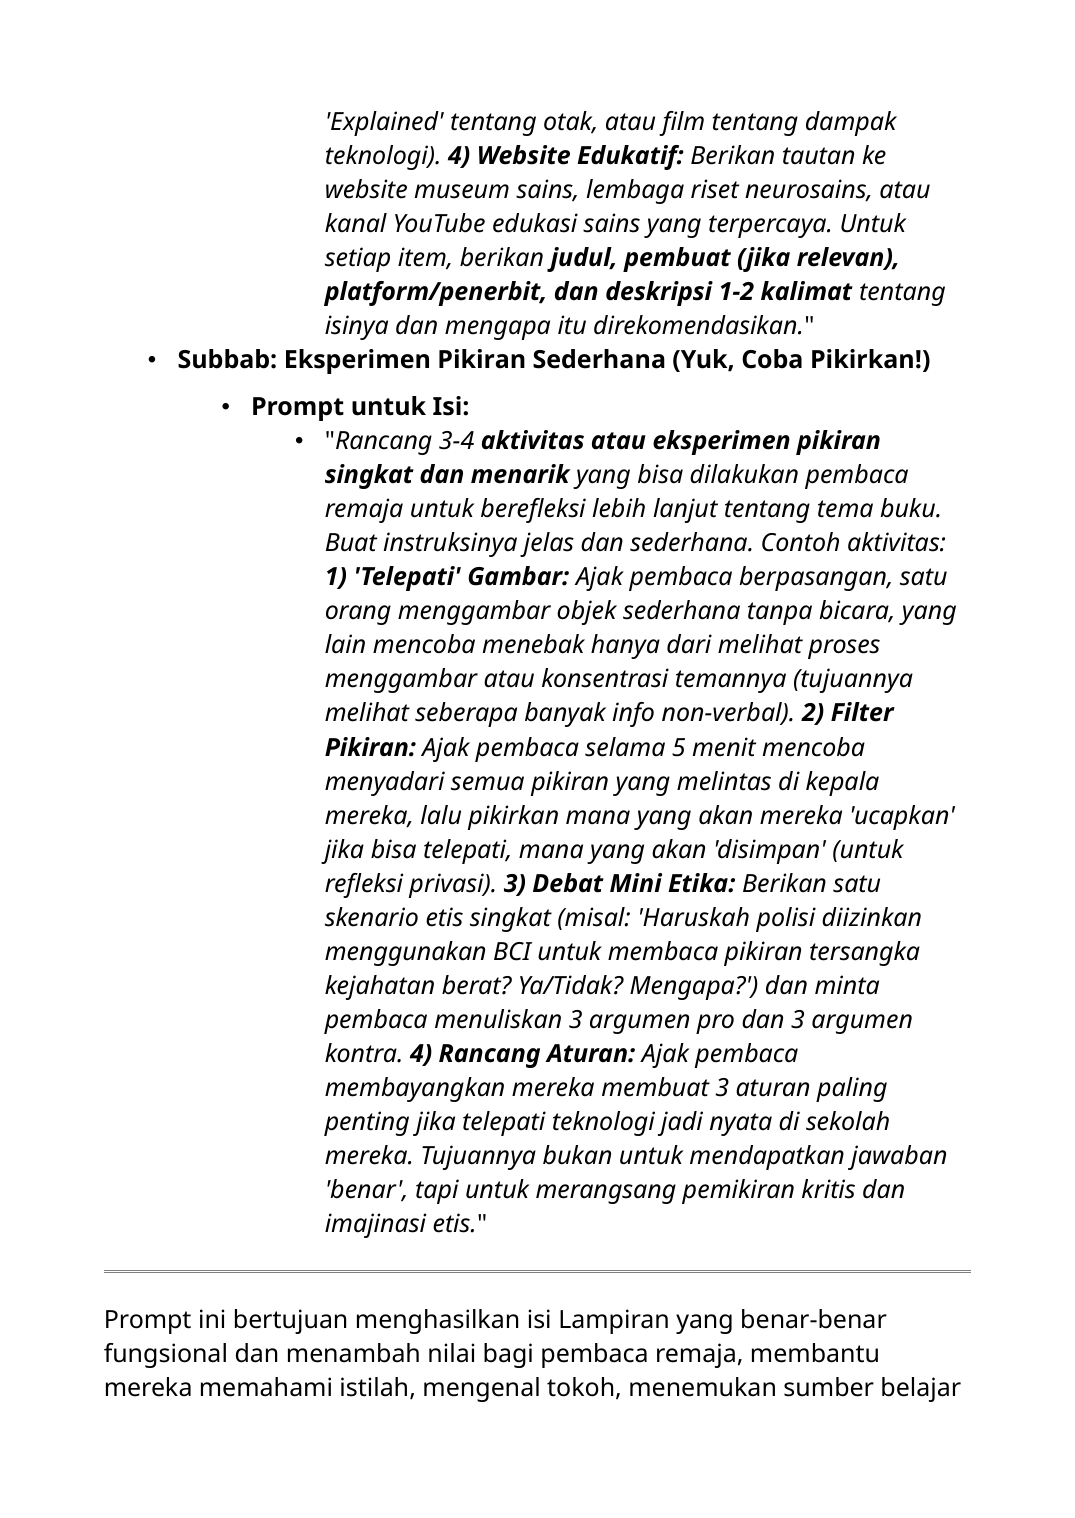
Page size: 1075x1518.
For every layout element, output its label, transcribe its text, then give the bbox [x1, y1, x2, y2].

list Prompt untuk Isi: [221, 388, 971, 423]
list "Rancang 3-4 aktivitas atau eksperimen pikiran singkat dan menarik yang bisa dilakukan pembaca remaja untuk berefleksi lebih lanjut tentang tema buku. Buat instruksinya jelas dan sederhana. Contoh aktivitas: 1) 'Telepati' Gambar: Ajak pembaca berpasangan, satu orang menggambar objek sederhana tanpa bicara, yang lain mencoba menebak hanya dari melihat proses menggambar atau konsentrasi temannya (tujuannya melihat seberapa banyak info non-verbal). 2) Filter Pikiran: Ajak pembaca selama 5 menit mencoba menyadari semua pikiran yang melintas di kepala mereka, lalu pikirkan mana yang akan mereka 'ucapkan' jika bisa telepati, mana yang akan 'disimpan' (untuk refleksi privasi). 3) Debat Mini Etika: Berikan satu skenario etis singkat (misal: 'Haruskah polisi diizinkan menggunakan BCI untuk membaca pikiran tersangka kejahatan berat? Ya/Tidak? Mengapa?') dan minta pembaca menuliskan 3 argumen pro dan 3 argumen kontra. 4) Rancang Aturan: Ajak pembaca membayangkan mereka membuat 3 aturan paling penting jika telepati teknologi jadi nyata di sekolah mereka. Tujuannya bukan untuk mendapatkan jawaban 'benar', tapi untuk merangsang pemikiran kritis dan imajinasi etis." [295, 423, 971, 1240]
list 'Explained' tentang otak, atau film tentang dampak teknologi). 4) Website Edukatif: Berikan tautan ke website museum sains, lembaga riset neurosains, atau kanal YouTube edukasi sains yang terpercaya. Untuk setiap item, berikan judul, pembuat (jika relevan), platform/penerbit, dan deskripsi 1-2 kalimat tentang isinya dan mengapa itu direkomendasikan." [295, 103, 971, 342]
text Prompt ini bertujuan menghasilkan isi Lampiran yang benar-benar fungsional dan menambah nilai bagi pembaca remaja, membantu mereka memahami istilah, mengenal tokoh, menemukan sumber belajar [103, 1301, 971, 1404]
list Subbab: Eksperimen Pikiran Sederhana (Yuk, Coba Pikirkan!) [148, 342, 971, 376]
